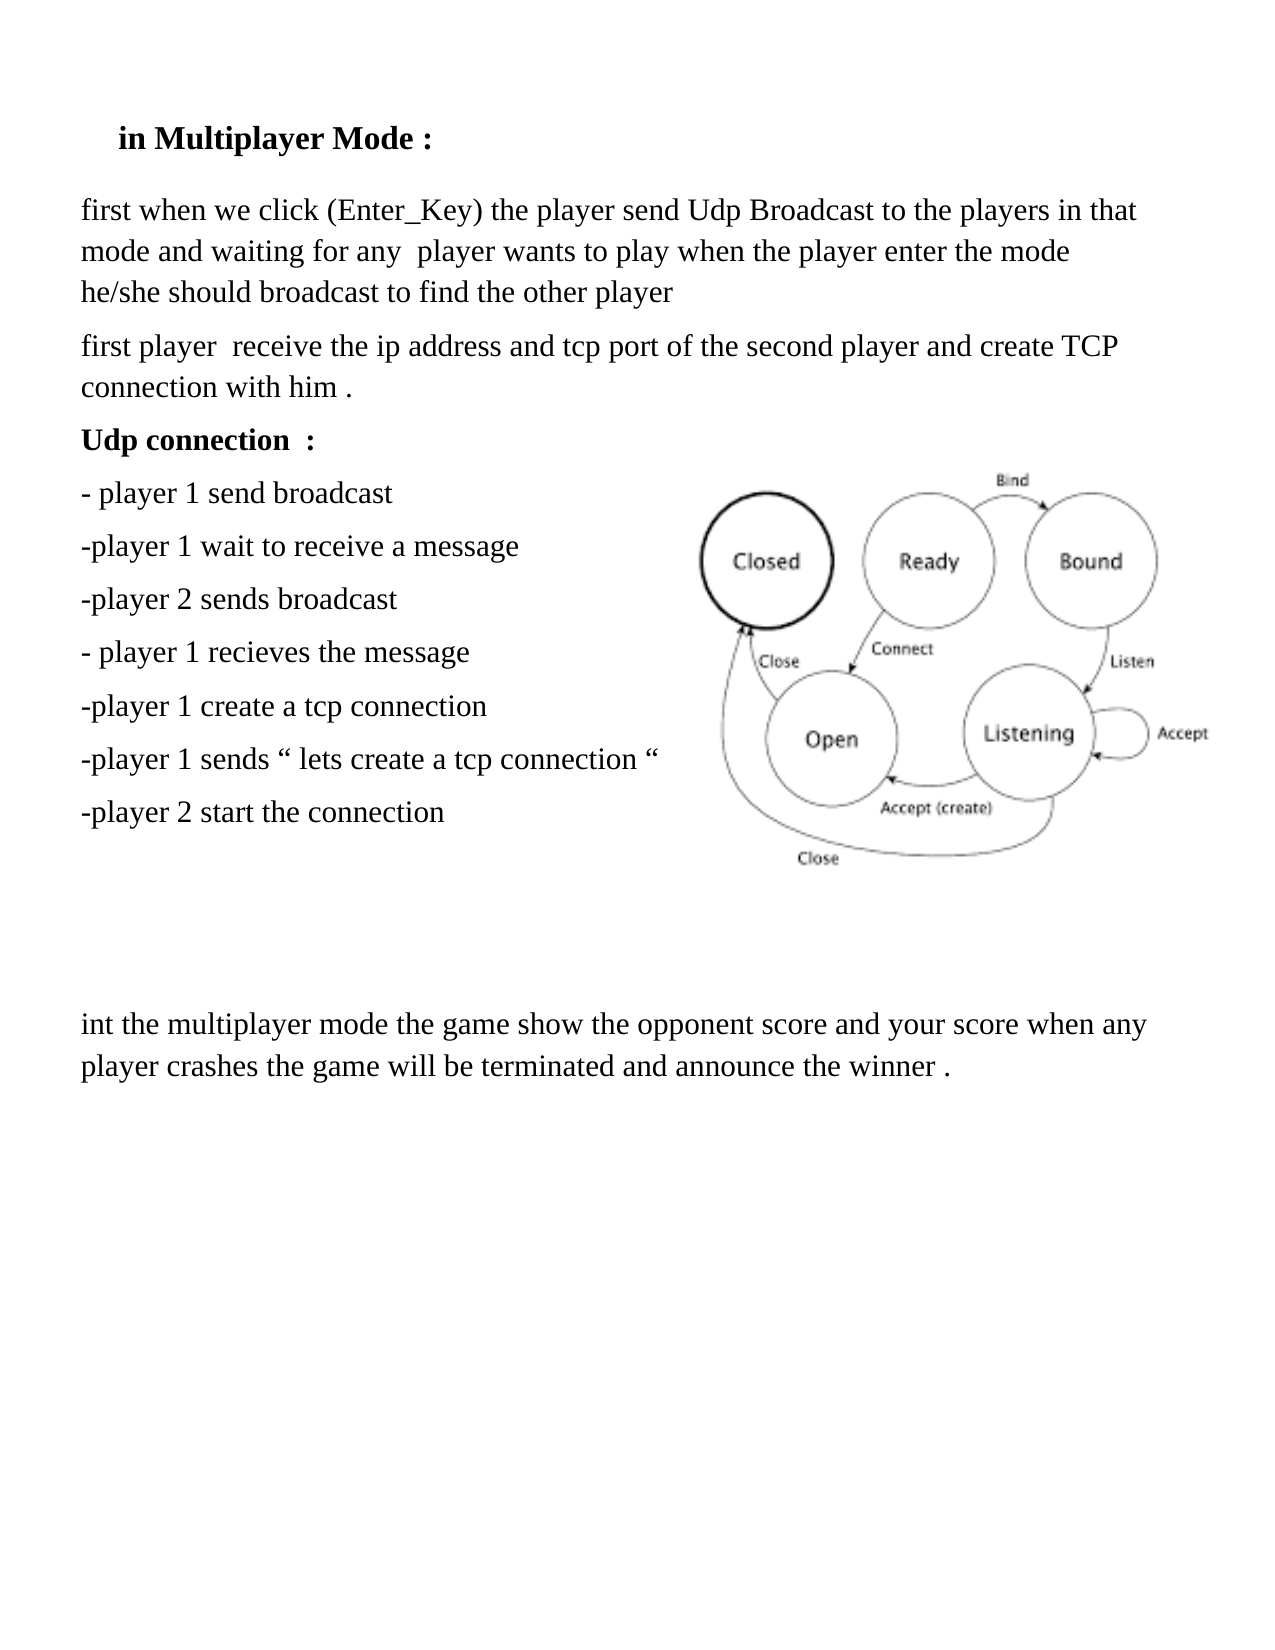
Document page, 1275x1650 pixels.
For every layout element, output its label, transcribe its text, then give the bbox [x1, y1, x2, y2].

text Udp connection : [81, 421, 1157, 457]
text - player 1 send broadcast [81, 474, 689, 510]
text first player receive the ip address and tcp port of the second player and create TCP connection with him . [81, 327, 1157, 404]
text -player 2 sends broadcast [81, 581, 689, 616]
text first when we click (Enter_Key) the player send Udp Broadcast to the players in that mode and waiting for any player wants to play when the player enter the mode he/she should broadcast to find the other player [81, 191, 1157, 309]
text - player 1 recieves the message [81, 634, 689, 669]
text -player 1 sends “ lets create a tcp connection “ [81, 740, 689, 776]
text -player 2 start the connection [81, 793, 689, 829]
text in Multiplayer Mode : [118, 118, 1157, 156]
text -player 1 create a tcp connection [81, 687, 689, 723]
picture [689, 454, 1223, 885]
text int the multiplayer mode the game show the opponent score and your score when any player crashes the game will be terminated and announce the winner . [81, 1006, 1157, 1083]
text -player 1 wait to receive a message [81, 527, 689, 563]
